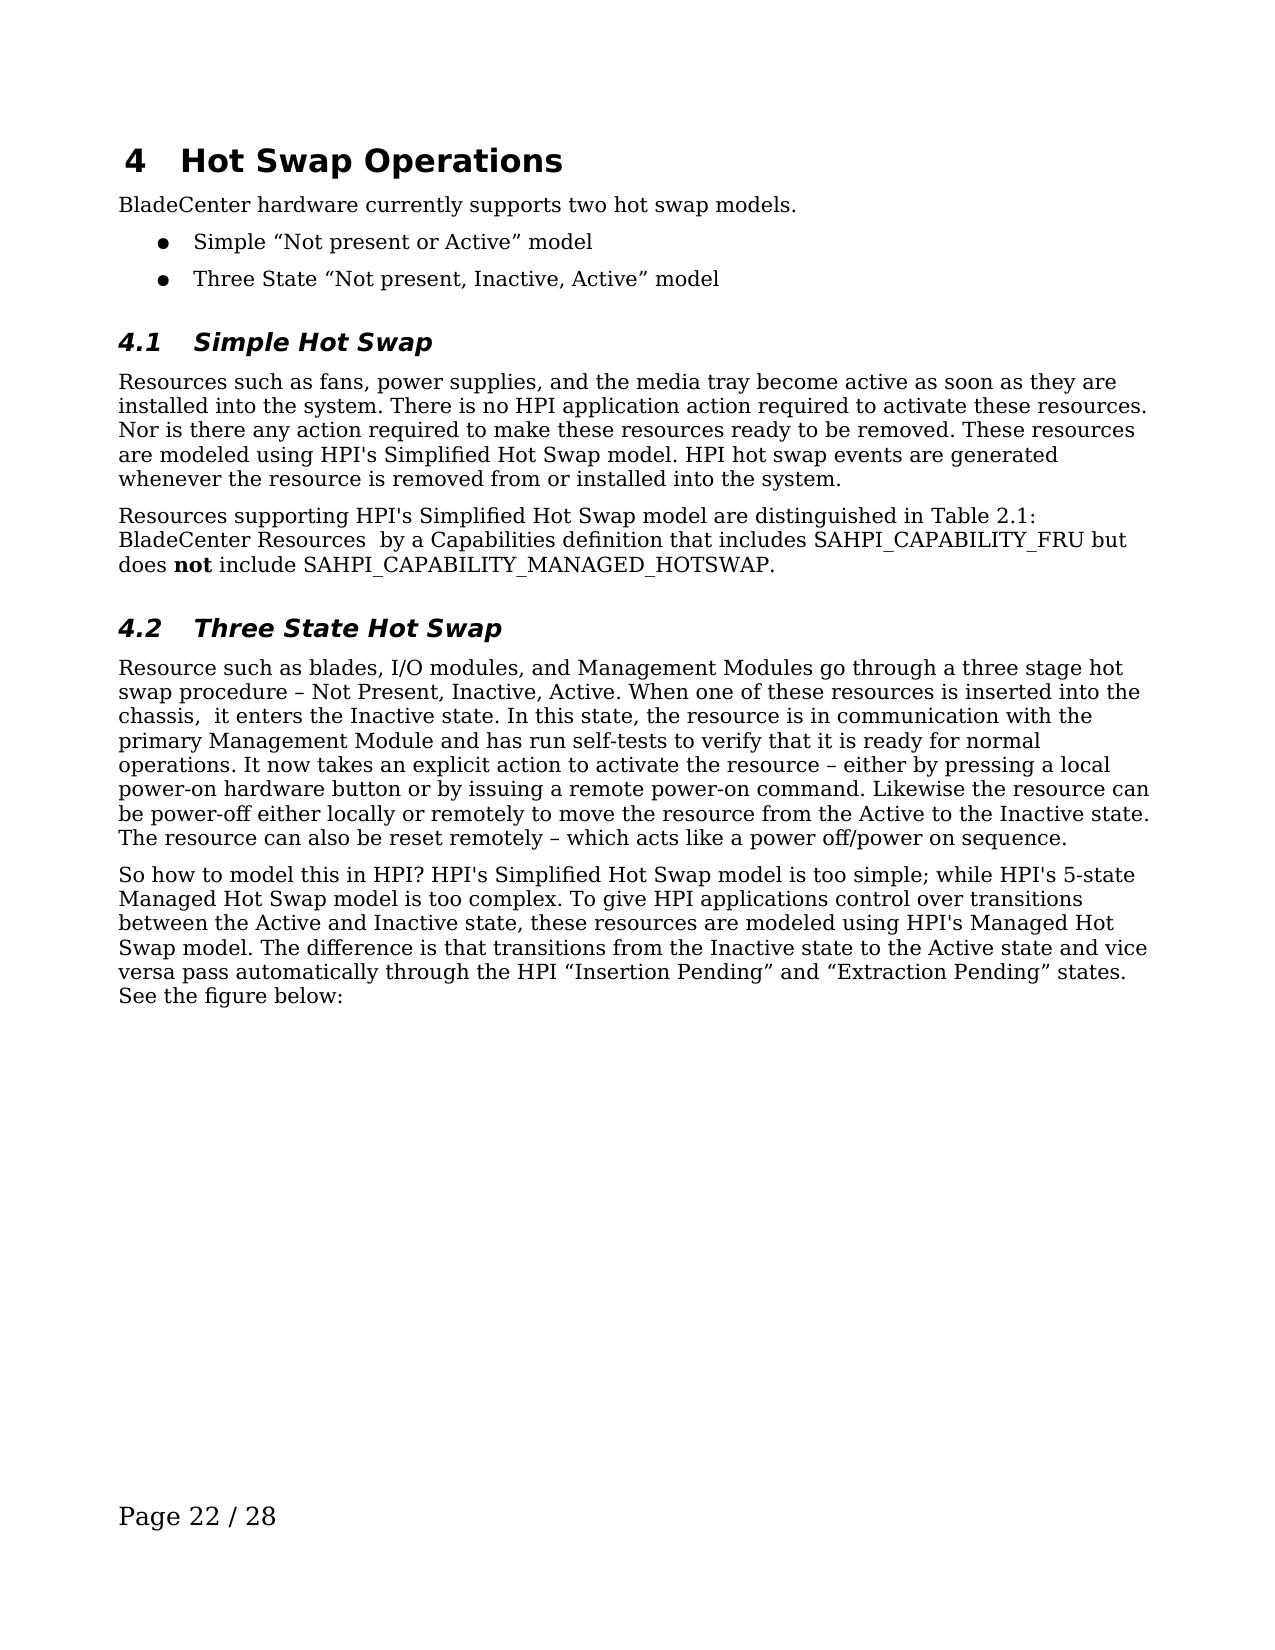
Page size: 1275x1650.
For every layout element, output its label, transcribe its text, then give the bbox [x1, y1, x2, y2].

text Resource such as blades, I/O modules, and Management Modules go through a three stage hot swap procedure – Not Present, Inactive, Active. When one of these resources is inserted into the chassis, it enters the Inactive state. In this state, the resource is in communication with the primary Management Module and has run self-tests to verify that it is ready for normal operations. It now takes an explicit action to activate the resource – either by pressing a local power-on hardware button or by issuing a remote power-on command. Likewise the resource can be power-off either locally or remotely to move the resource from the Active to the Inactive state. The resource can also be reset remotely – which acts like a power off/power on sequence. [118, 656, 1157, 850]
list Simple “Not present or Active” model [156, 230, 1157, 254]
subtitle Simple Hot Swap [118, 328, 1157, 357]
text Resources such as fans, power supplies, and the media tray become active as soon as they are installed into the system. There is no HPI application action required to activate these resources. Nor is there any action required to make these resources ready to be removed. These resources are modeled using HPI's Simplified Hot Swap model. HPI hot swap events are generated whenever the resource is removed from or installed into the system. [118, 370, 1157, 491]
text So how to model this in HPI? HPI's Simplified Hot Swap model is too simple; while HPI's 5-state Managed Hot Swap model is too complex. To give HPI applications control over transitions between the Active and Inactive state, these resources are modeled using HPI's Managed Hot Swap model. The difference is that transitions from the Inactive state to the Active state and vice versa pass automatically through the HPI “Insertion Pending” and “Extraction Pending” states. See the figure below: [118, 863, 1157, 1008]
list Three State “Not present, Inactive, Active” model [156, 267, 1157, 291]
subtitle Three State Hot Swap [118, 614, 1157, 643]
text Resources supporting HPI's Simplified Hot Swap model are distinguished in Table 2.1: BladeCenter Resources by a Capabilities definition that includes SAHPI_CAPABILITY_FRU but does not include SAHPI_CAPABILITY_MANAGED_HOTSWAP. [118, 504, 1157, 577]
text BladeCenter hardware currently supports two hot swap models. [118, 193, 1157, 217]
subtitle Hot Swap Operations [118, 143, 1157, 181]
